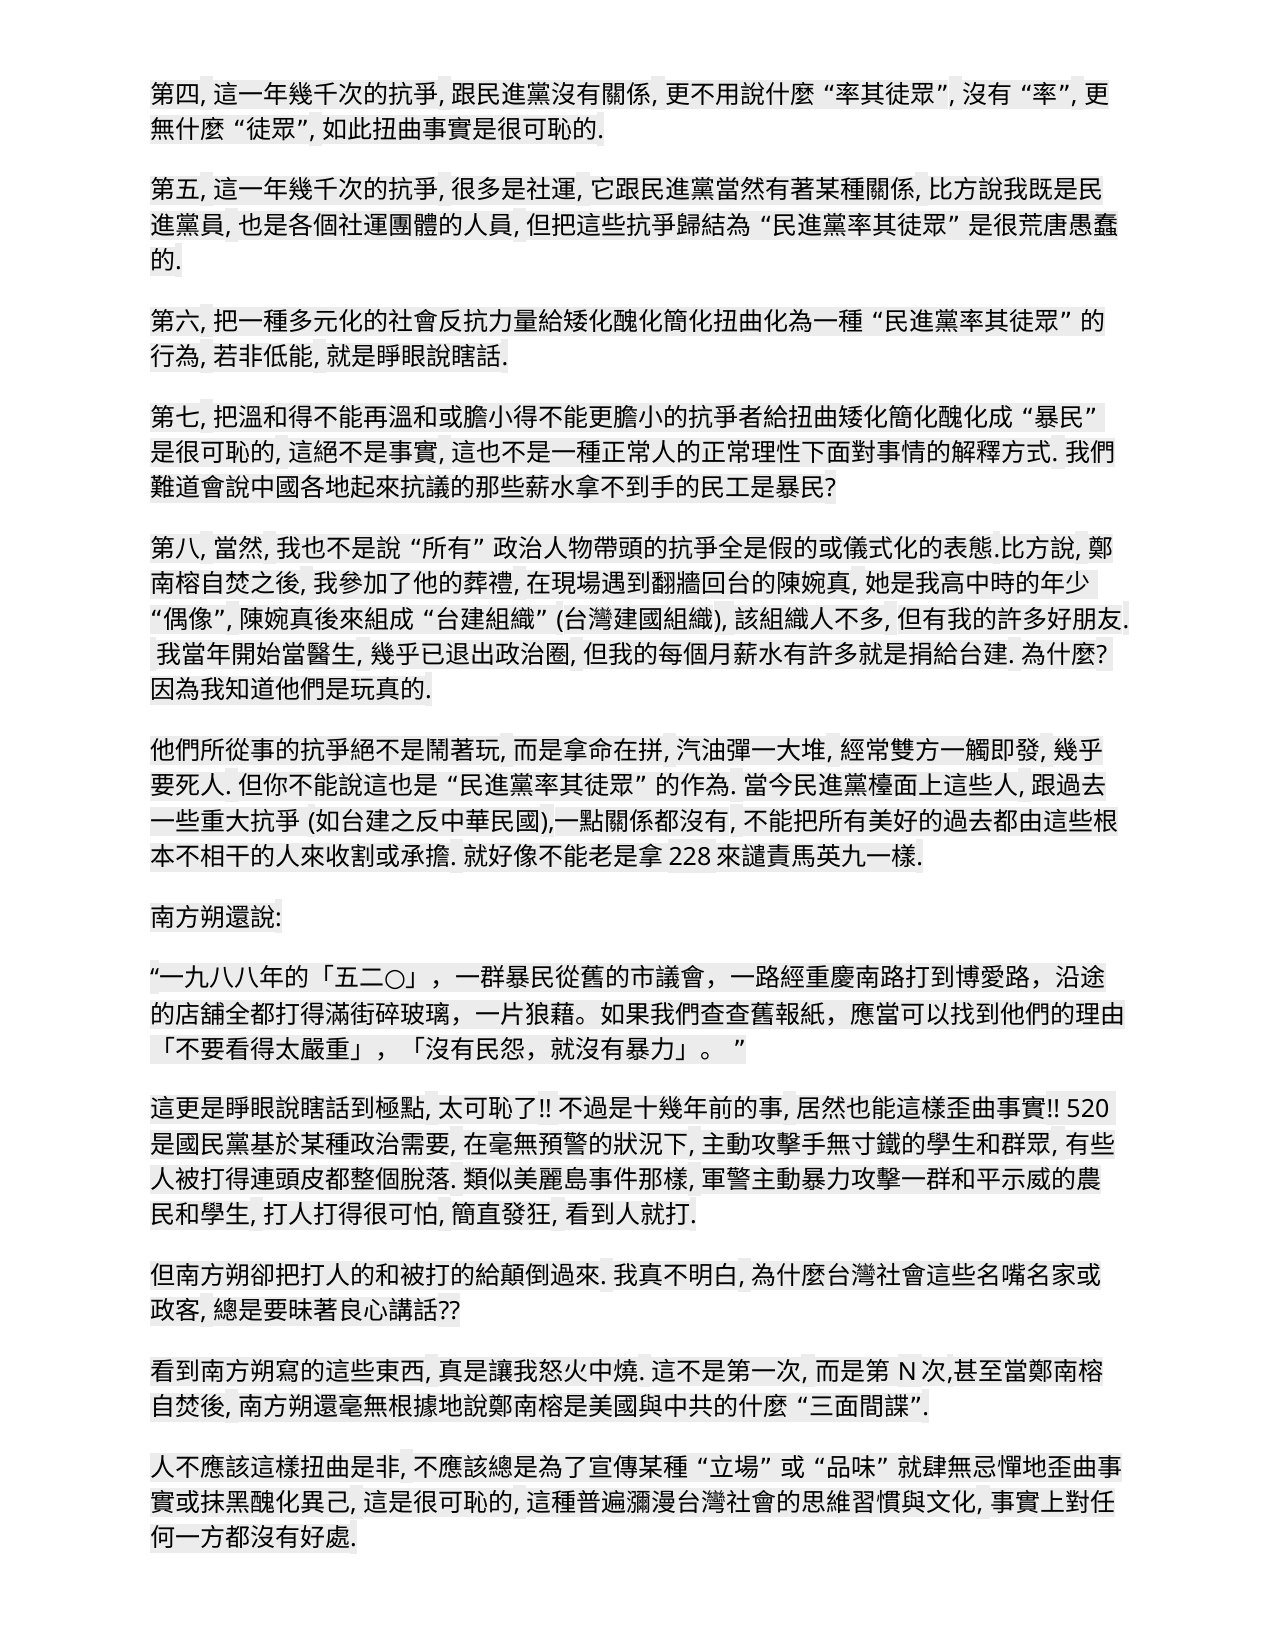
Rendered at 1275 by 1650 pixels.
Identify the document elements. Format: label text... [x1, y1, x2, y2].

text 南方朔還說: [150, 898, 1125, 933]
text 第七, 把溫和得不能再溫和或膽小得不能更膽小的抗爭者給扭曲矮化簡化醜化成 “暴民” 是很可恥的, 這絕不是事實, 這也不是一種正常人的正常理性下面對事情的解釋方式. 我們難道會說中國各地起來抗議的那些薪水拿不到手的民工是暴民? [150, 398, 1125, 504]
text 但南方朔卻把打人的和被打的給顛倒過來. 我真不明白, 為什麼台灣社會這些名嘴名家或政客, 總是要昧著良心講話?? [150, 1256, 1125, 1327]
text 看到南方朔寫的這些東西, 真是讓我怒火中燒. 這不是第一次, 而是第 N次,甚至當鄭南榕自焚後, 南方朔還毫無根據地說鄭南榕是美國與中共的什麼 “三面間諜”. [150, 1352, 1125, 1423]
text “一九八八年的「五二○」，一群暴民從舊的市議會，一路經重慶南路打到博愛路，沿途的店舖全都打得滿街碎玻璃，一片狼藉。如果我們查查舊報紙，應當可以找到他們的理由「不要看得太嚴重」，「沒有民怨，就沒有暴力」。 ” [150, 958, 1125, 1064]
text 第四, 這一年幾千次的抗爭, 跟民進黨沒有關係, 更不用說什麼 “率其徒眾”, 沒有 “率”, 更無什麼 “徒眾”, 如此扭曲事實是很可恥的. [150, 75, 1125, 146]
text 第八, 當然, 我也不是說 “所有” 政治人物帶頭的抗爭全是假的或儀式化的表態.比方說, 鄭南榕自焚之後, 我參加了他的葬禮, 在現場遇到翻牆回台的陳婉真, 她是我高中時的年少 “偶像”, 陳婉真後來組成 “台建組織” (台灣建國組織), 該組織人不多, 但有我的許多好朋友. 我當年開始當醫生, 幾乎已退出政治圈, 但我的每個月薪水有許多就是捐給台建. 為什麼? 因為我知道他們是玩真的. [150, 529, 1125, 706]
text 人不應該這樣扭曲是非, 不應該總是為了宣傳某種 “立場” 或 “品味” 就肆無忌憚地歪曲事實或抹黑醜化異己, 這是很可恥的, 這種普遍瀰漫台灣社會的思維習慣與文化, 事實上對任何一方都沒有好處. [150, 1448, 1125, 1554]
text 第五, 這一年幾千次的抗爭, 很多是社運, 它跟民進黨當然有著某種關係, 比方說我既是民進黨員, 也是各個社運團體的人員, 但把這些抗爭歸結為 “民進黨率其徒眾” 是很荒唐愚蠢的. [150, 171, 1125, 277]
text 第六, 把一種多元化的社會反抗力量給矮化醜化簡化扭曲化為一種 “民進黨率其徒眾” 的行為, 若非低能, 就是睜眼說瞎話. [150, 302, 1125, 373]
text 這更是睜眼說瞎話到極點, 太可恥了!! 不過是十幾年前的事, 居然也能這樣歪曲事實!! 520 是國民黨基於某種政治需要, 在毫無預警的狀況下, 主動攻擊手無寸鐵的學生和群眾, 有些人被打得連頭皮都整個脫落. 類似美麗島事件那樣, 軍警主動暴力攻擊一群和平示威的農民和學生, 打人打得很可怕, 簡直發狂, 看到人就打. [150, 1089, 1125, 1231]
text 他們所從事的抗爭絕不是鬧著玩, 而是拿命在拼, 汽油彈一大堆, 經常雙方一觸即發, 幾乎要死人. 但你不能說這也是 “民進黨率其徒眾” 的作為. 當今民進黨檯面上這些人, 跟過去一些重大抗爭 (如台建之反中華民國),一點關係都沒有, 不能把所有美好的過去都由這些根本不相干的人來收割或承擔. 就好像不能老是拿228來譴責馬英九一樣. [150, 731, 1125, 873]
